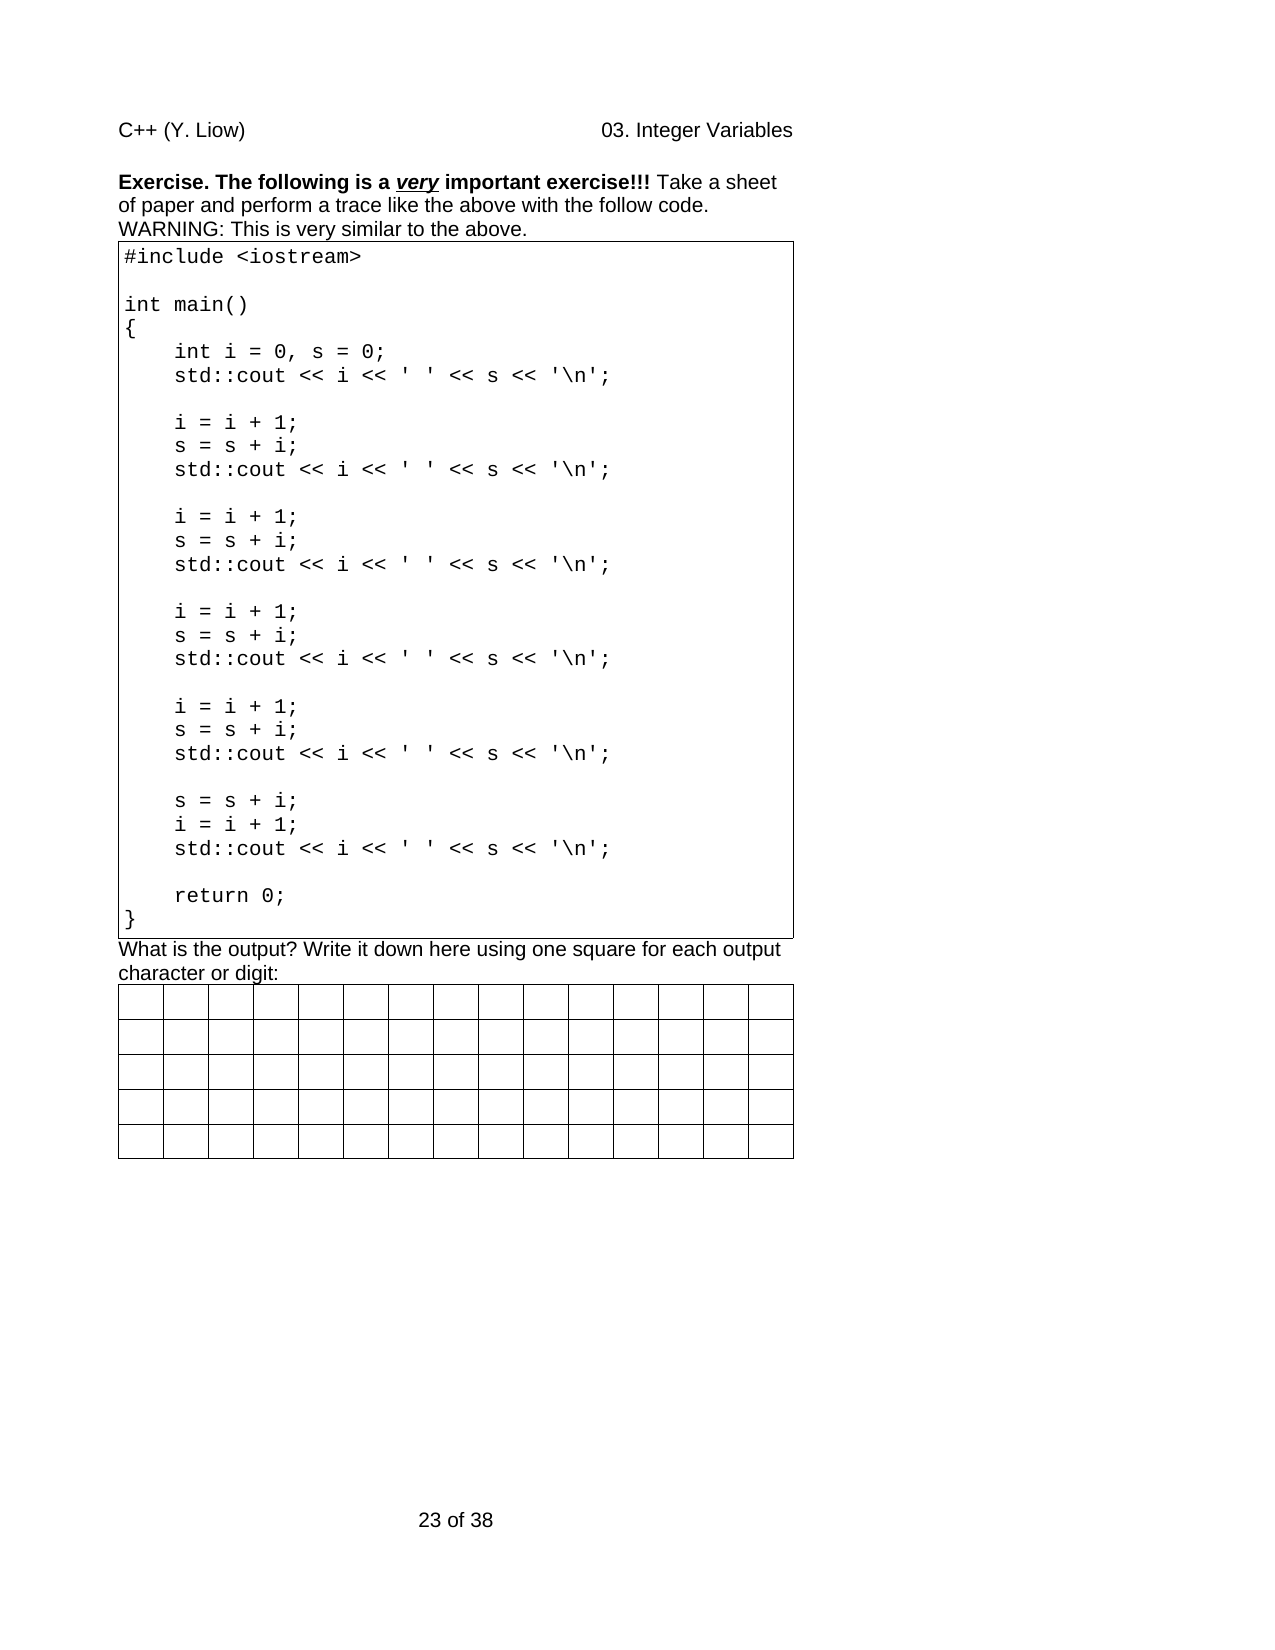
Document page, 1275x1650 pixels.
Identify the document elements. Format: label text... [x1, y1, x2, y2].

table_header [389, 985, 433, 1019]
table_cell [209, 1020, 253, 1054]
table_cell [299, 1055, 343, 1089]
table_cell [569, 1020, 613, 1054]
table_cell [254, 1055, 298, 1089]
text What is the output? Write it down here using one square for each output character or digit: [118, 939, 793, 984]
table_cell [569, 1055, 613, 1089]
table_cell [209, 1125, 253, 1158]
table_cell [389, 1020, 433, 1054]
table_cell [749, 1090, 793, 1123]
table_cell [344, 1055, 388, 1089]
table_header [119, 985, 163, 1019]
table_cell [704, 1090, 748, 1123]
table_cell [569, 1090, 613, 1123]
table_cell [389, 1125, 433, 1158]
table_cell [299, 1090, 343, 1123]
table_cell [614, 1055, 658, 1089]
table_cell [524, 1055, 568, 1089]
table_cell [749, 1055, 793, 1089]
table_cell [344, 1125, 388, 1158]
table_header [659, 985, 703, 1019]
table_header [479, 985, 523, 1019]
table_cell [704, 1055, 748, 1089]
table_cell [614, 1090, 658, 1123]
table_cell [209, 1055, 253, 1089]
table_cell [524, 1020, 568, 1054]
table_header [299, 985, 343, 1019]
table_cell [299, 1020, 343, 1054]
table_header [524, 985, 568, 1019]
table_cell [659, 1020, 703, 1054]
table_cell [254, 1125, 298, 1158]
text Exercise. The following is a very important exercise!!! Take a sheet of paper and perform a trace like the above with the follow code. WARNING: This is very similar to the above. [118, 171, 793, 241]
table_cell [164, 1055, 208, 1089]
table_cell [479, 1090, 523, 1123]
table_header [614, 985, 658, 1019]
table_cell [389, 1055, 433, 1089]
table_cell [569, 1125, 613, 1158]
table_cell [434, 1020, 478, 1054]
table_cell [164, 1020, 208, 1054]
table_cell [119, 1055, 163, 1089]
table_cell [704, 1020, 748, 1054]
table_cell [164, 1125, 208, 1158]
table_cell [119, 1125, 163, 1158]
table_header [254, 985, 298, 1019]
table_cell [524, 1090, 568, 1123]
table_header [704, 985, 748, 1019]
table_cell [659, 1055, 703, 1089]
table_cell [389, 1090, 433, 1123]
table_header [164, 985, 208, 1019]
table_header [749, 985, 793, 1019]
table_cell [659, 1125, 703, 1158]
table_header [209, 985, 253, 1019]
table_header [434, 985, 478, 1019]
table_cell [209, 1090, 253, 1123]
table_header [344, 985, 388, 1019]
table_cell [254, 1020, 298, 1054]
table_cell [524, 1125, 568, 1158]
table_cell [749, 1125, 793, 1158]
table_header #include <iostream> int main() { int i = 0, s = 0; std::cout << i << ' ' << s << '\n'; i = i + 1; s = s + i; std::cout << i << ' ' << s << '\n'; i = i + 1; s = s + i; std::cout << i << ' ' << s << '\n'; i = i + 1; s = s + i; std::cout << i << ' ' << s << '\n'; i = i + 1; s = s + i; std::cout << i << ' ' << s << '\n'; s = s + i; i = i + 1; std::cout << i << ' ' << s << '\n'; return 0; } [119, 242, 793, 938]
table_cell [704, 1125, 748, 1158]
table_cell [344, 1090, 388, 1123]
table_cell [119, 1090, 163, 1123]
table_header [569, 985, 613, 1019]
table_cell [479, 1055, 523, 1089]
table_cell [434, 1125, 478, 1158]
table_cell [299, 1125, 343, 1158]
table_cell [254, 1090, 298, 1123]
table_cell [119, 1020, 163, 1054]
table_cell [164, 1090, 208, 1123]
table_cell [434, 1090, 478, 1123]
table_cell [479, 1020, 523, 1054]
table_cell [344, 1020, 388, 1054]
table_cell [614, 1125, 658, 1158]
table_cell [659, 1090, 703, 1123]
table_cell [614, 1020, 658, 1054]
table_cell [749, 1020, 793, 1054]
table_cell [479, 1125, 523, 1158]
table_cell [434, 1055, 478, 1089]
